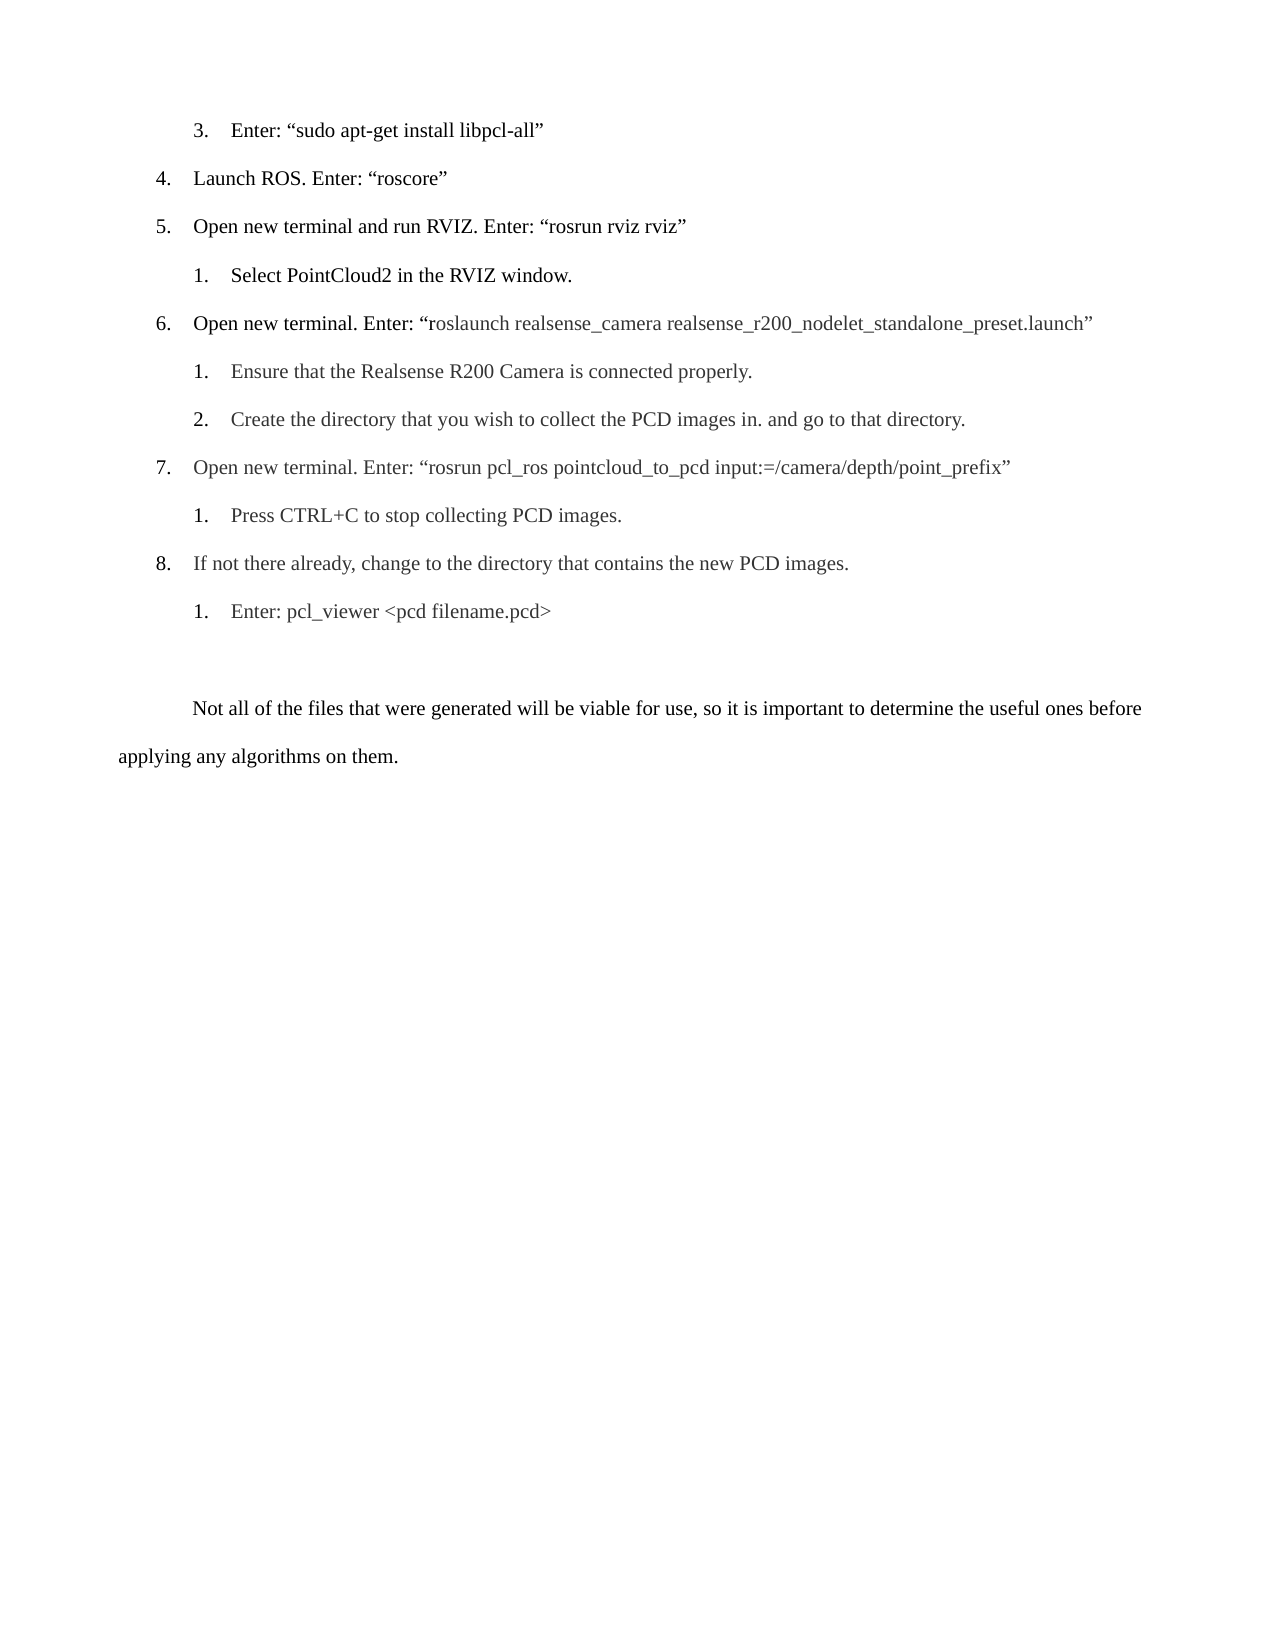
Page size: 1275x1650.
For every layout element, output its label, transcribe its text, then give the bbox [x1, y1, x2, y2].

list If not there already, change to the directory that contains the new PCD images. [156, 551, 1157, 575]
list Ensure that the Realsense R200 Camera is connected properly. [193, 359, 1157, 383]
list Select PointCloud2 in the RVIZ window. [193, 262, 1157, 287]
list Open new terminal. Enter: “roslaunch realsense_camera realsense_r200_nodelet_standalone_preset.launch” [156, 311, 1157, 335]
list Enter: pcl_viewer <pcd filename.pcd> [193, 599, 1157, 623]
list Create the directory that you wish to collect the PCD images in. and go to that directory. [193, 407, 1157, 431]
list Open new terminal. Enter: “rosrun pcl_ros pointcloud_to_pcd input:=/camera/depth/point_prefix” [156, 455, 1157, 479]
list Enter: “sudo apt-get install libpcl-all” [193, 118, 1157, 142]
text Not all of the files that were generated will be viable for use, so it is important to determine the useful ones before applying any algorithms on them. [118, 696, 1157, 768]
list Press CTRL+C to stop collecting PCD images. [193, 503, 1157, 527]
list Open new terminal and run RVIZ. Enter: “rosrun rviz rviz” [156, 214, 1157, 238]
list Launch ROS. Enter: “roscore” [156, 166, 1157, 190]
